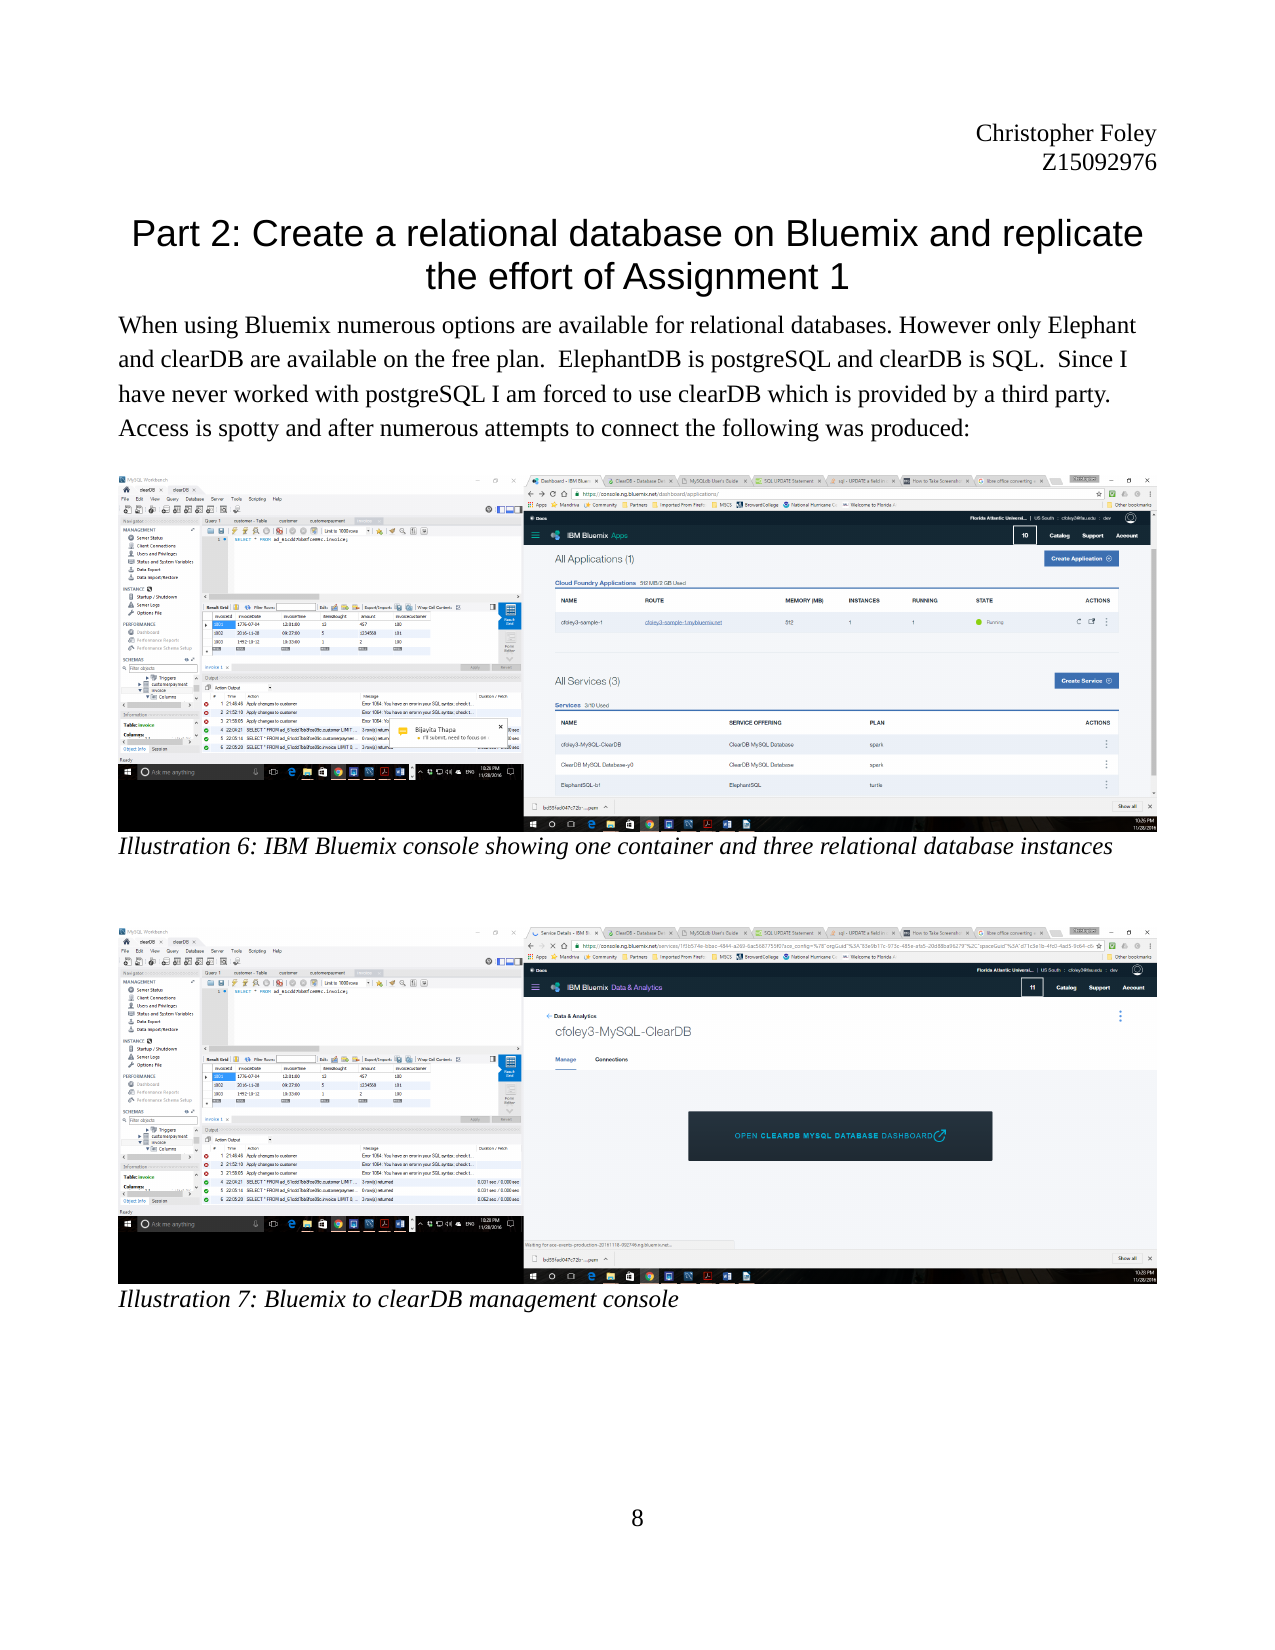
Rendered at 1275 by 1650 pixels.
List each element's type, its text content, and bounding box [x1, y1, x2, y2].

subtitle Part 2: Create a relational database on Bluemix and replicate the effort of Assignment 1 [118, 211, 1157, 298]
text Illustration 6: IBM Bluemix console showing one container and three relational database instances [118, 832, 1157, 860]
text Illustration 7: Bluemix to clearDB management console [118, 1284, 1157, 1312]
picture [118, 927, 1157, 1284]
picture [118, 475, 1157, 832]
text When using Bluemix numerous options are available for relational databases. However only Elephant and clearDB are available on the free plan. ElephantDB is postgreSQL and clearDB is SQL. Since I have never worked with postgreSQL I am forced to use clearDB which is provided by a third party. Access is spotty and after numerous attempts to connect the following was produced: [118, 310, 1157, 442]
